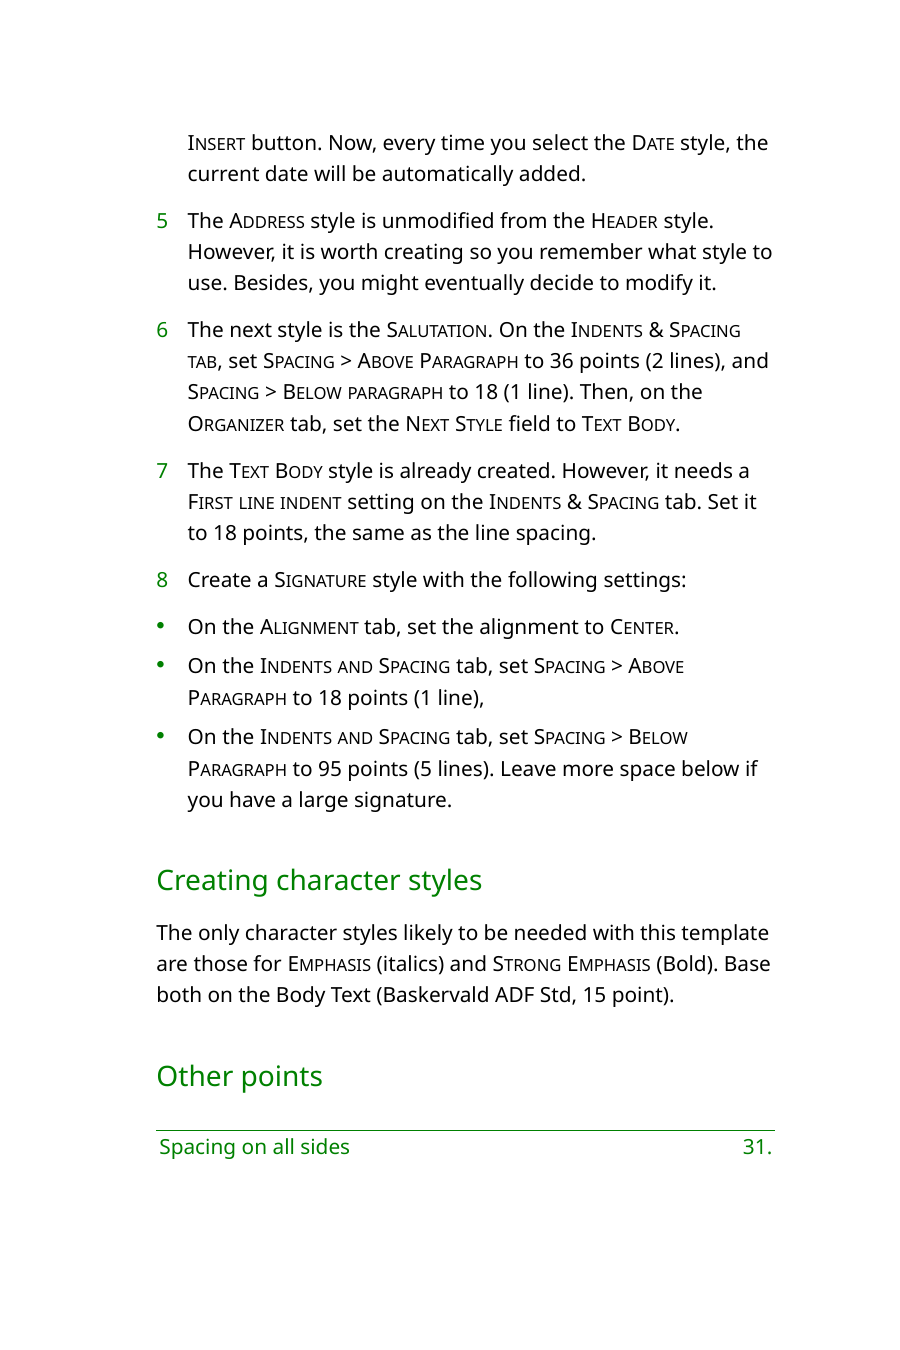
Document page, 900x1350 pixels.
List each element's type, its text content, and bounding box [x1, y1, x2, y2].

list On the Indents and Spacing tab, set Spacing > Below Paragraph to 95 points (5 lines). Leave more space below if you have a large signature. [156, 720, 775, 813]
list On the Indents and Spacing tab, set Spacing > Above Paragraph to 18 points (1 line), [156, 649, 775, 711]
subtitle Other points [156, 1056, 775, 1094]
list Insert button. Now, every time you select the Date style, the current date will be automatically added. [156, 125, 775, 187]
subtitle Creating character styles [156, 860, 775, 899]
list The Text Body style is already created. However, it needs a First line indent setting on the Indents & Spacing tab. Set it to 18 points, the same as the line spacing. [156, 453, 775, 547]
list The next style is the Salutation. On the Indents & Spacing tab, set Spacing > Above Paragraph to 36 points (2 lines), and Spacing > Below paragraph to 18 (1 line). Then, on the Organizer tab, set the Next Style field to Text Body. [156, 312, 775, 437]
list On the Alignment tab, set the alignment to Center. [156, 609, 775, 641]
text The only character styles likely to be needed with this template are those for Emphasis (italics) and Strong Emphasis (Bold). Base both on the Body Text (Baskervald ADF Std, 15 point). [156, 915, 775, 1009]
list Create a Signature style with the following settings: [156, 562, 775, 594]
list The Address style is unmodified from the Header style. However, it is worth creating so you remember what style to use. Besides, you might eventually decide to modify it. [156, 203, 775, 297]
